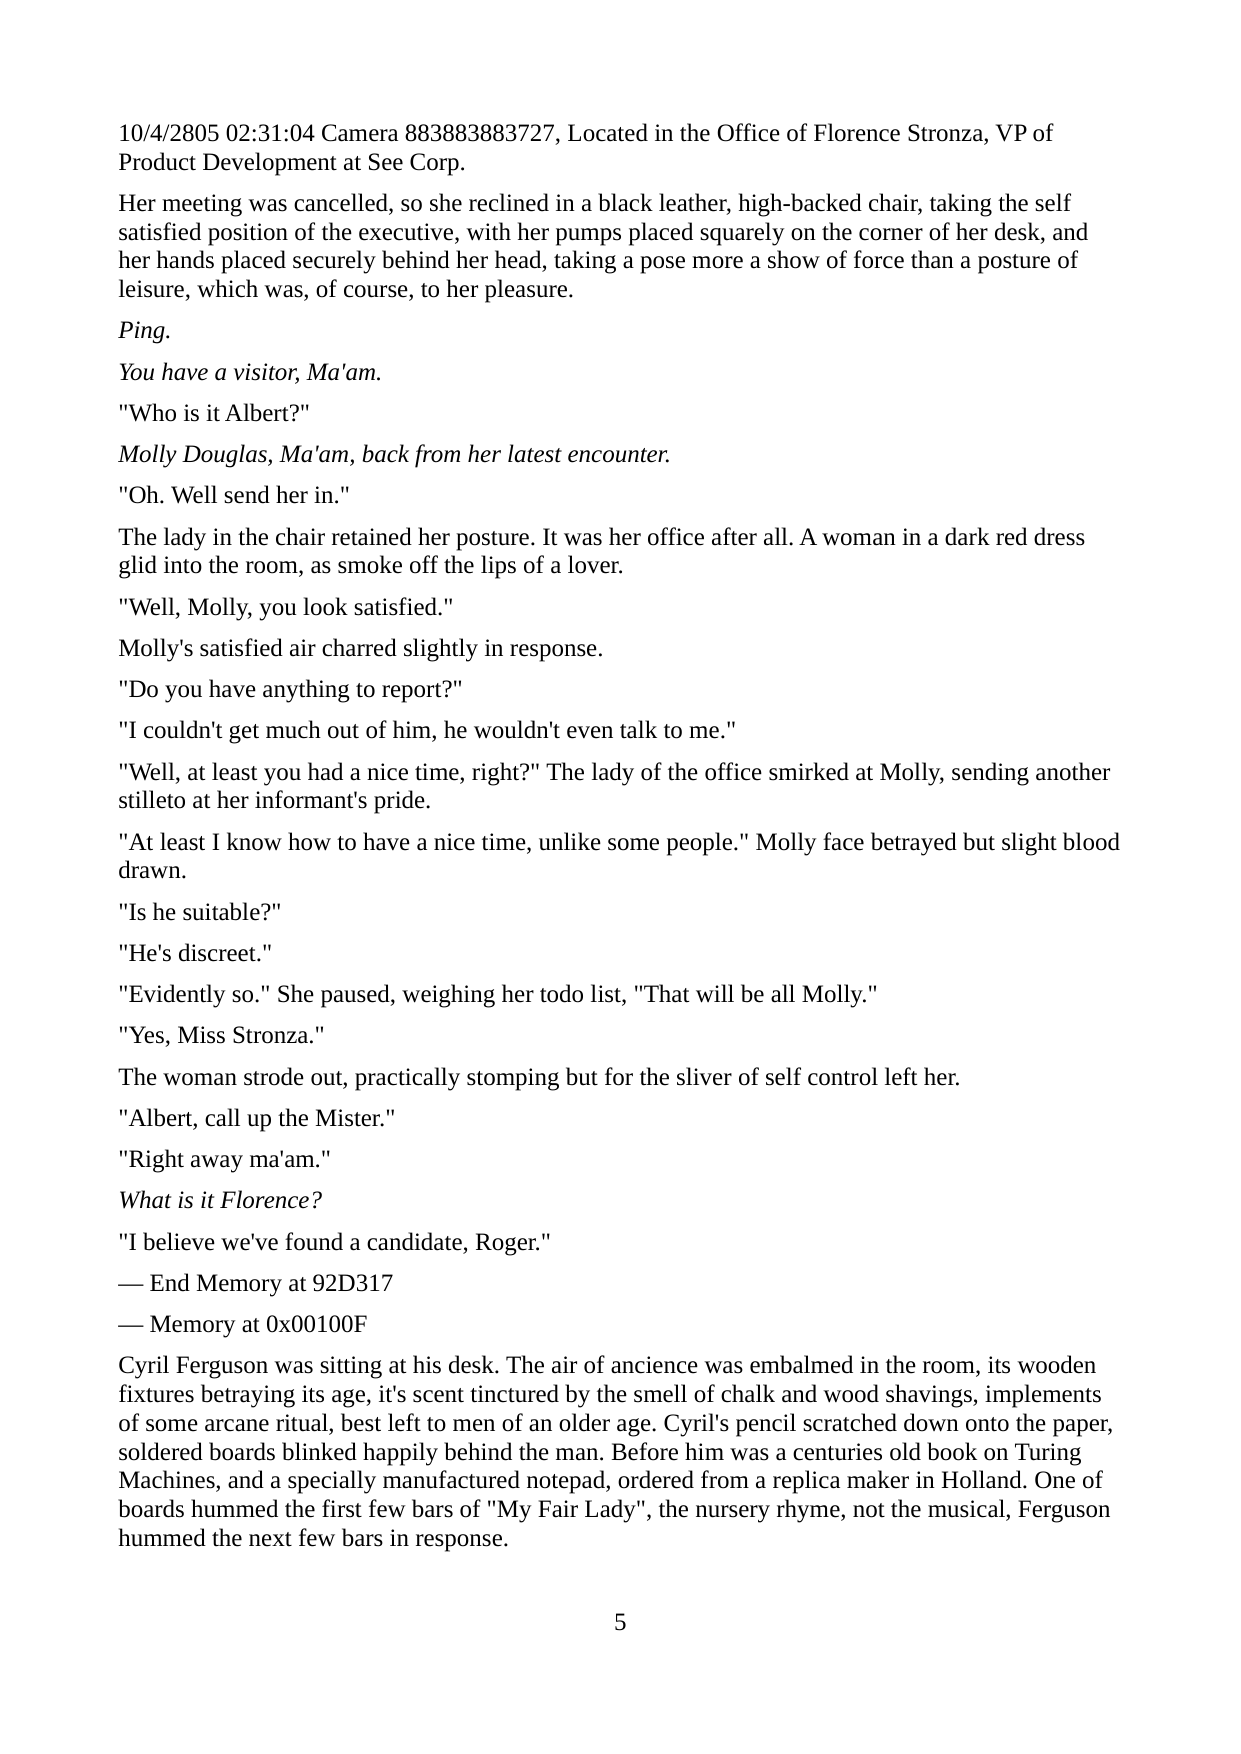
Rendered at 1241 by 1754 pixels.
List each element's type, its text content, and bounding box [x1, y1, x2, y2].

text "Who is it Albert?" [118, 398, 1122, 427]
text You have a visitor, Ma'am. [118, 357, 1122, 386]
text "Yes, Miss Stronza." [118, 1021, 1122, 1049]
text "Well, at least you had a nice time, right?" The lady of the office smirked at Molly, sending another stilleto at her informant's pride. [118, 757, 1122, 814]
text Ping. [118, 316, 1122, 344]
text "Evidently so." She paused, weighing her todo list, "That will be all Molly." [118, 979, 1122, 1008]
text "Oh. Well send her in." [118, 481, 1122, 509]
text "Albert, call up the Mister." [118, 1103, 1122, 1132]
text Molly Douglas, Ma'am, back from her latest encounter. [118, 439, 1122, 468]
text "At least I know how to have a nice time, unlike some people." Molly face betrayed but slight blood drawn. [118, 827, 1122, 884]
text "I couldn't get much out of him, he wouldn't even talk to me." [118, 716, 1122, 744]
text The lady in the chair retained her posture. It was her office after all. A woman in a dark red dress glid into the room, as smoke off the lips of a lover. [118, 522, 1122, 579]
text "Right away ma'am." [118, 1144, 1122, 1173]
text — End Memory at 92D317 [118, 1268, 1122, 1297]
text Her meeting was cancelled, so she reclined in a black leather, high-backed chair, taking the self satisfied position of the executive, with her pumps placed squarely on the corner of her desk, and her hands placed securely behind her head, taking a pose more a show of force than a posture of leisure, which was, of course, to her pleasure. [118, 188, 1122, 303]
text The woman strode out, practically stomping but for the sliver of self control left her. [118, 1062, 1122, 1091]
text "Is he suitable?" [118, 897, 1122, 926]
text "Do you have anything to report?" [118, 674, 1122, 703]
text "I believe we've found a candidate, Roger." [118, 1227, 1122, 1256]
text — Memory at 0x00100F [118, 1309, 1122, 1338]
text Cyril Ferguson was sitting at his desk. The air of ancience was embalmed in the room, its wooden fixtures betraying its age, it's scent tinctured by the smell of chalk and wood shavings, implements of some arcane ritual, best left to men of an older age. Cyril's pencil scratched down onto the paper, soldered boards blinked happily behind the man. Before him was a centuries old book on Turing Machines, and a specially manufactured notepad, ordered from a replica maker in Holland. One of boards hummed the first few bars of "My Fair Lady", the nursery rhyme, not the musical, Ferguson hummed the next few bars in response. [118, 1351, 1122, 1552]
text 10/4/2805 02:31:04 Camera 883883883727, Located in the Office of Florence Stronza, VP of Product Development at See Corp. [118, 118, 1122, 176]
text "Well, Molly, you look satisfied." [118, 592, 1122, 621]
text What is it Florence? [118, 1186, 1122, 1214]
text Molly's satisfied air charred slightly in response. [118, 633, 1122, 662]
text "He's discreet." [118, 938, 1122, 967]
